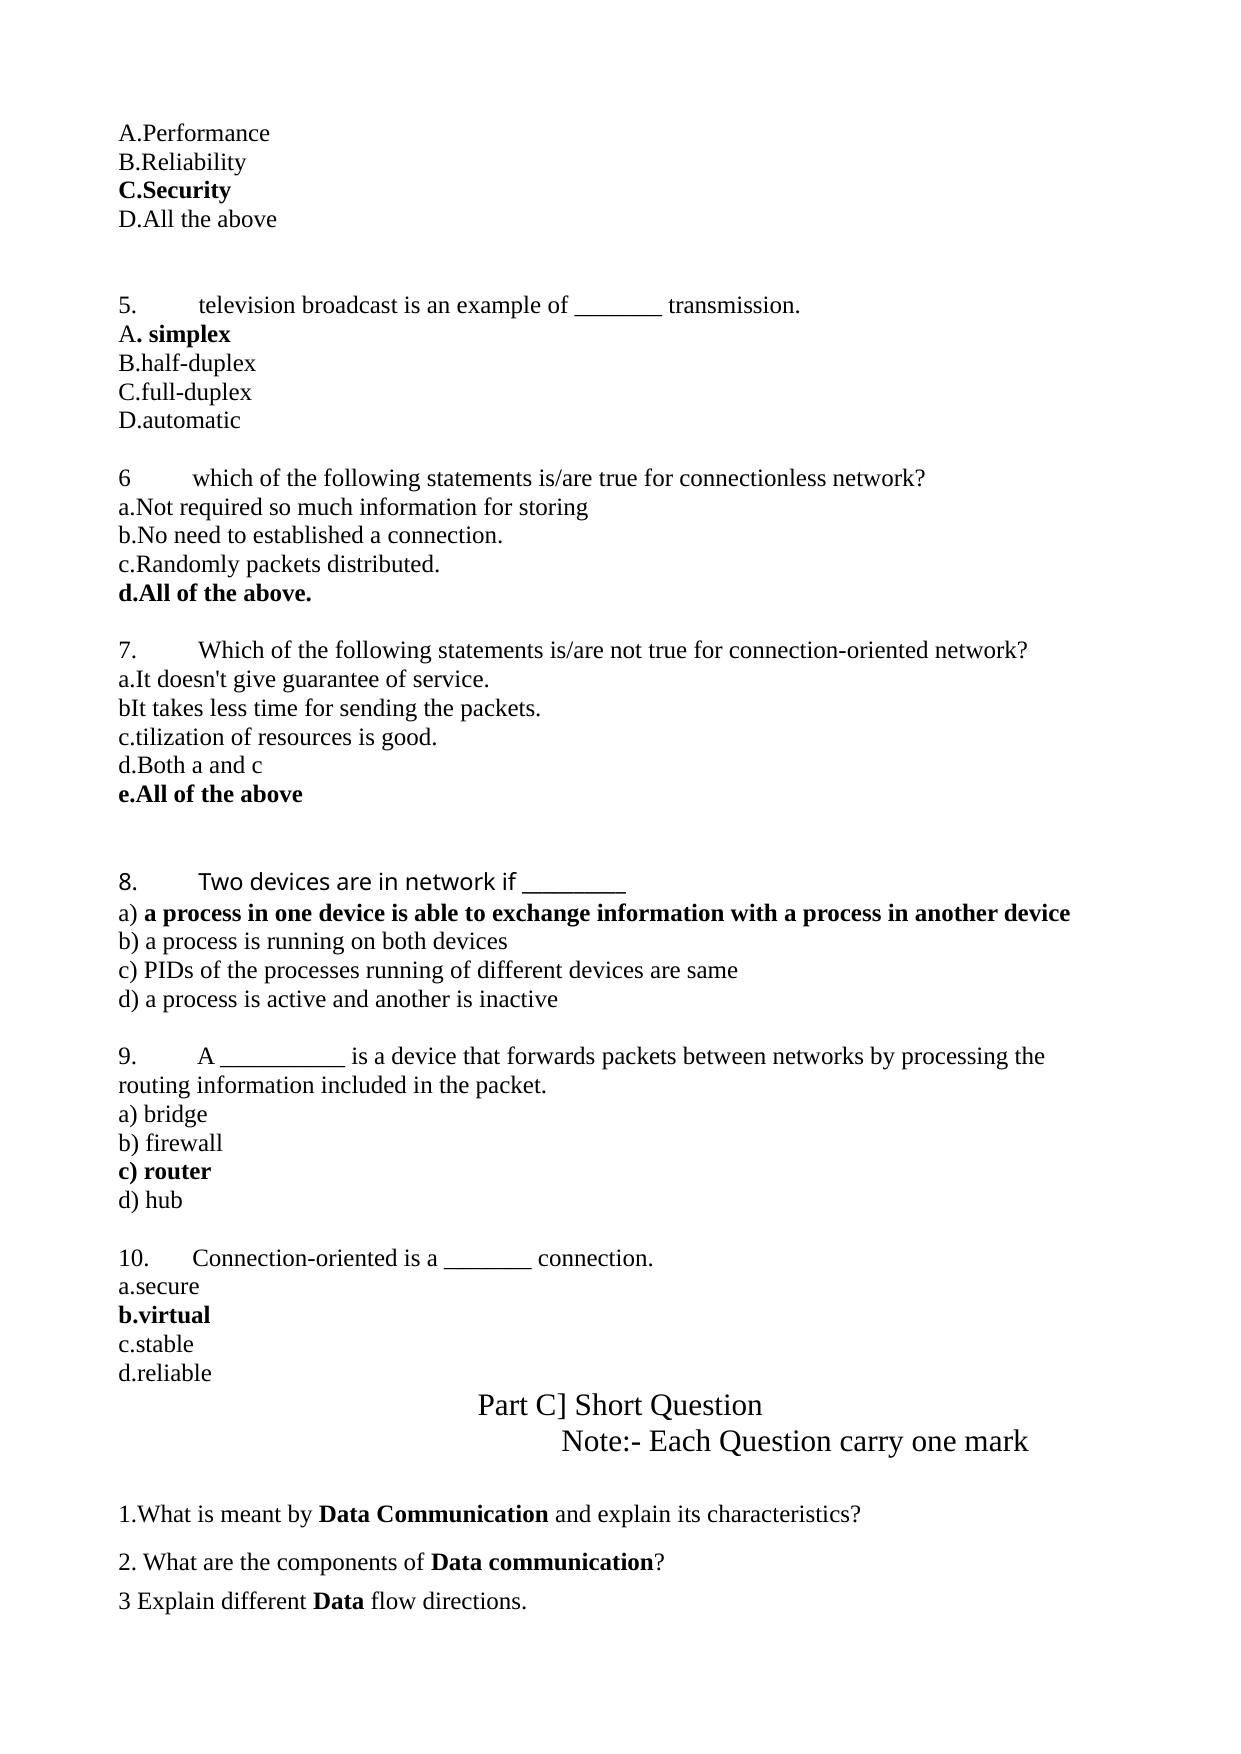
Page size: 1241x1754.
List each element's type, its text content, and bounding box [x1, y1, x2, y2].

text D.automatic [118, 406, 1122, 434]
text 7. Which of the following statements is/are not true for connection-oriented network? [118, 636, 1122, 664]
text C.Security [118, 176, 1122, 204]
text a.It doesn't give guarantee of service. bIt takes less time for sending the packets. c.tilization of resources is good. d.Both a and c e.All of the above [118, 664, 1122, 808]
text A. simplex [118, 319, 1122, 348]
text 10. Connection-oriented is a _______ connection. [118, 1243, 1122, 1271]
text 1.What is meant by Data Communication and explain its characteristics? [118, 1499, 1122, 1528]
text a.secure b.virtual c.stable d.reliable [118, 1271, 1122, 1386]
list 2. What are the components of Data communication? [118, 1547, 1122, 1575]
text 6 which of the following statements is/are true for connectionless network? [118, 463, 1122, 492]
text Part C] Short Question [118, 1386, 1122, 1422]
text C.full-duplex [118, 377, 1122, 406]
text A.Performance [118, 118, 1122, 147]
text 8. Two devices are in network if __________ a) a process in one device is able to exchange information with a process in another device b) a process is running on both devices c) PIDs of the processes running of different devices are same d) a process is active and another is inactive [118, 866, 1122, 1041]
text D.All the above [118, 204, 1122, 233]
text 5. television broadcast is an example of _______ transmission. [118, 291, 1122, 319]
text Note:- Each Question carry one mark [118, 1422, 1122, 1458]
text B.Reliability [118, 147, 1122, 176]
text B.half-duplex [118, 348, 1122, 377]
list 3 Explain different Data flow directions. [118, 1586, 1122, 1615]
text a.Not required so much information for storing b.No need to established a connection. c.Randomly packets distributed. d.All of the above. [118, 492, 1122, 636]
text 9. A __________ is a device that forwards packets between networks by processing the routing information included in the packet. a) bridge b) firewall c) router d) hub [118, 1041, 1122, 1214]
